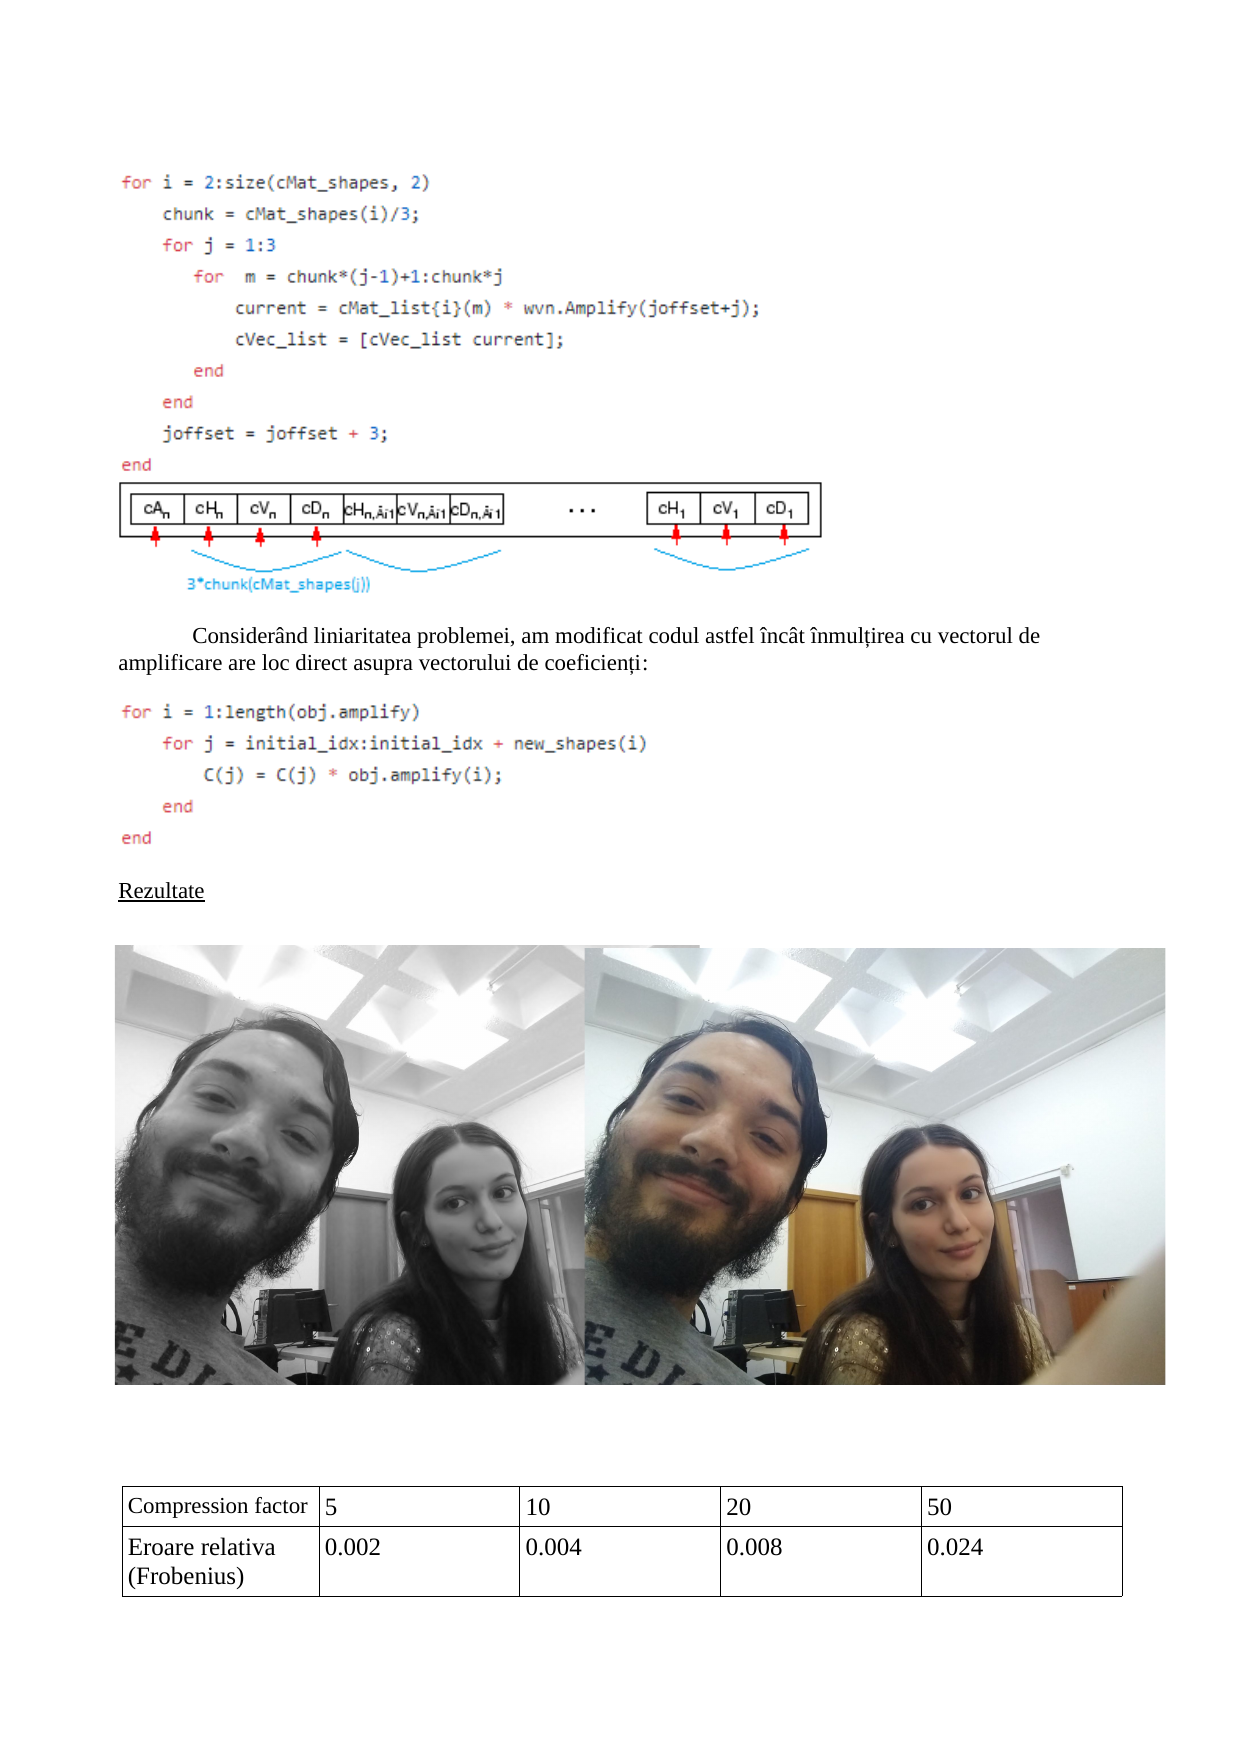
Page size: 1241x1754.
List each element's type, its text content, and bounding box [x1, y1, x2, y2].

picture [118, 170, 825, 596]
text Rezultate [118, 878, 1122, 904]
table_header 20 [721, 1487, 921, 1526]
table_cell 0.004 [520, 1527, 720, 1596]
picture [114, 945, 1166, 1385]
table_header 10 [520, 1487, 720, 1526]
table_cell Eroare relativa (Frobenius) [123, 1527, 319, 1596]
picture [118, 701, 654, 852]
table_cell 0.024 [922, 1527, 1122, 1596]
table_header 50 [922, 1487, 1122, 1526]
text Considerând liniaritatea problemei, am modificat codul astfel încât înmulțirea cu vectorul de amplificare are loc direct asupra vectorului de coeficienți: [118, 622, 1122, 675]
table_cell 0.002 [320, 1527, 519, 1596]
table_header Compression factor [123, 1487, 319, 1526]
table_header 5 [320, 1487, 519, 1526]
table_cell 0.008 [721, 1527, 921, 1596]
